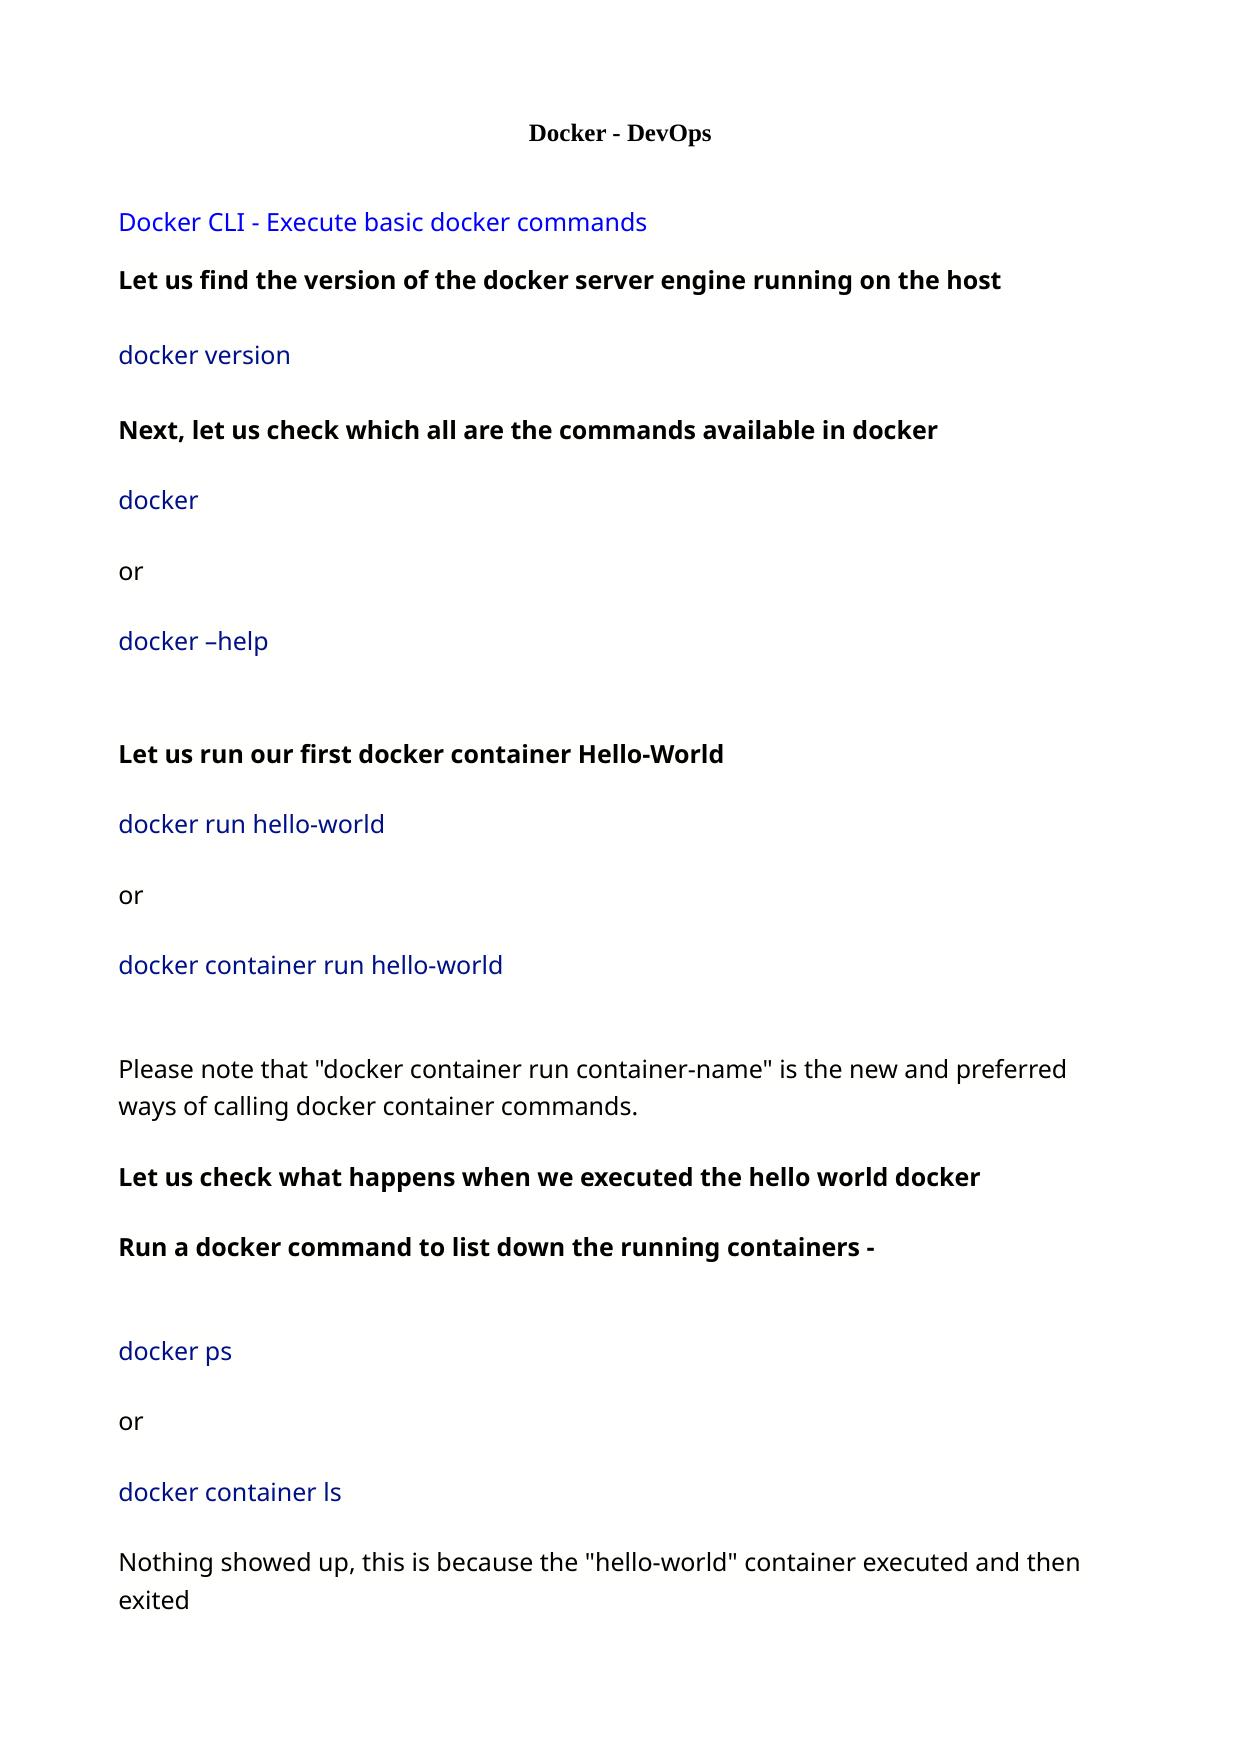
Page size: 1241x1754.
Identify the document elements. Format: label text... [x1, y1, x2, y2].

text Let us check what happens when we executed the hello world docker [118, 1156, 1122, 1193]
text Let us run our first docker container Hello-World [118, 733, 1122, 770]
text docker –help [118, 620, 1122, 658]
text Next, let us check which all are the commands available in docker [118, 409, 1122, 446]
text docker ps [118, 1330, 1122, 1368]
text or [118, 874, 1122, 911]
text docker container ls [118, 1471, 1122, 1509]
text docker container run hello-world [118, 944, 1122, 982]
text docker [118, 479, 1122, 517]
text Please note that "docker container run container-name" is the new and preferred ways of calling docker container commands. [118, 1048, 1122, 1123]
text or [118, 550, 1122, 587]
text Nothing showed up, this is because the "hello-world" container executed and then exited [118, 1542, 1122, 1617]
text docker version [118, 334, 1122, 371]
text docker run hello-world [118, 803, 1122, 841]
text Docker CLI - Execute basic docker commands [118, 205, 1122, 239]
text Let us find the version of the docker server engine running on the host [118, 259, 1122, 296]
text or [118, 1401, 1122, 1438]
text Run a docker command to list down the running containers - [118, 1227, 1122, 1264]
